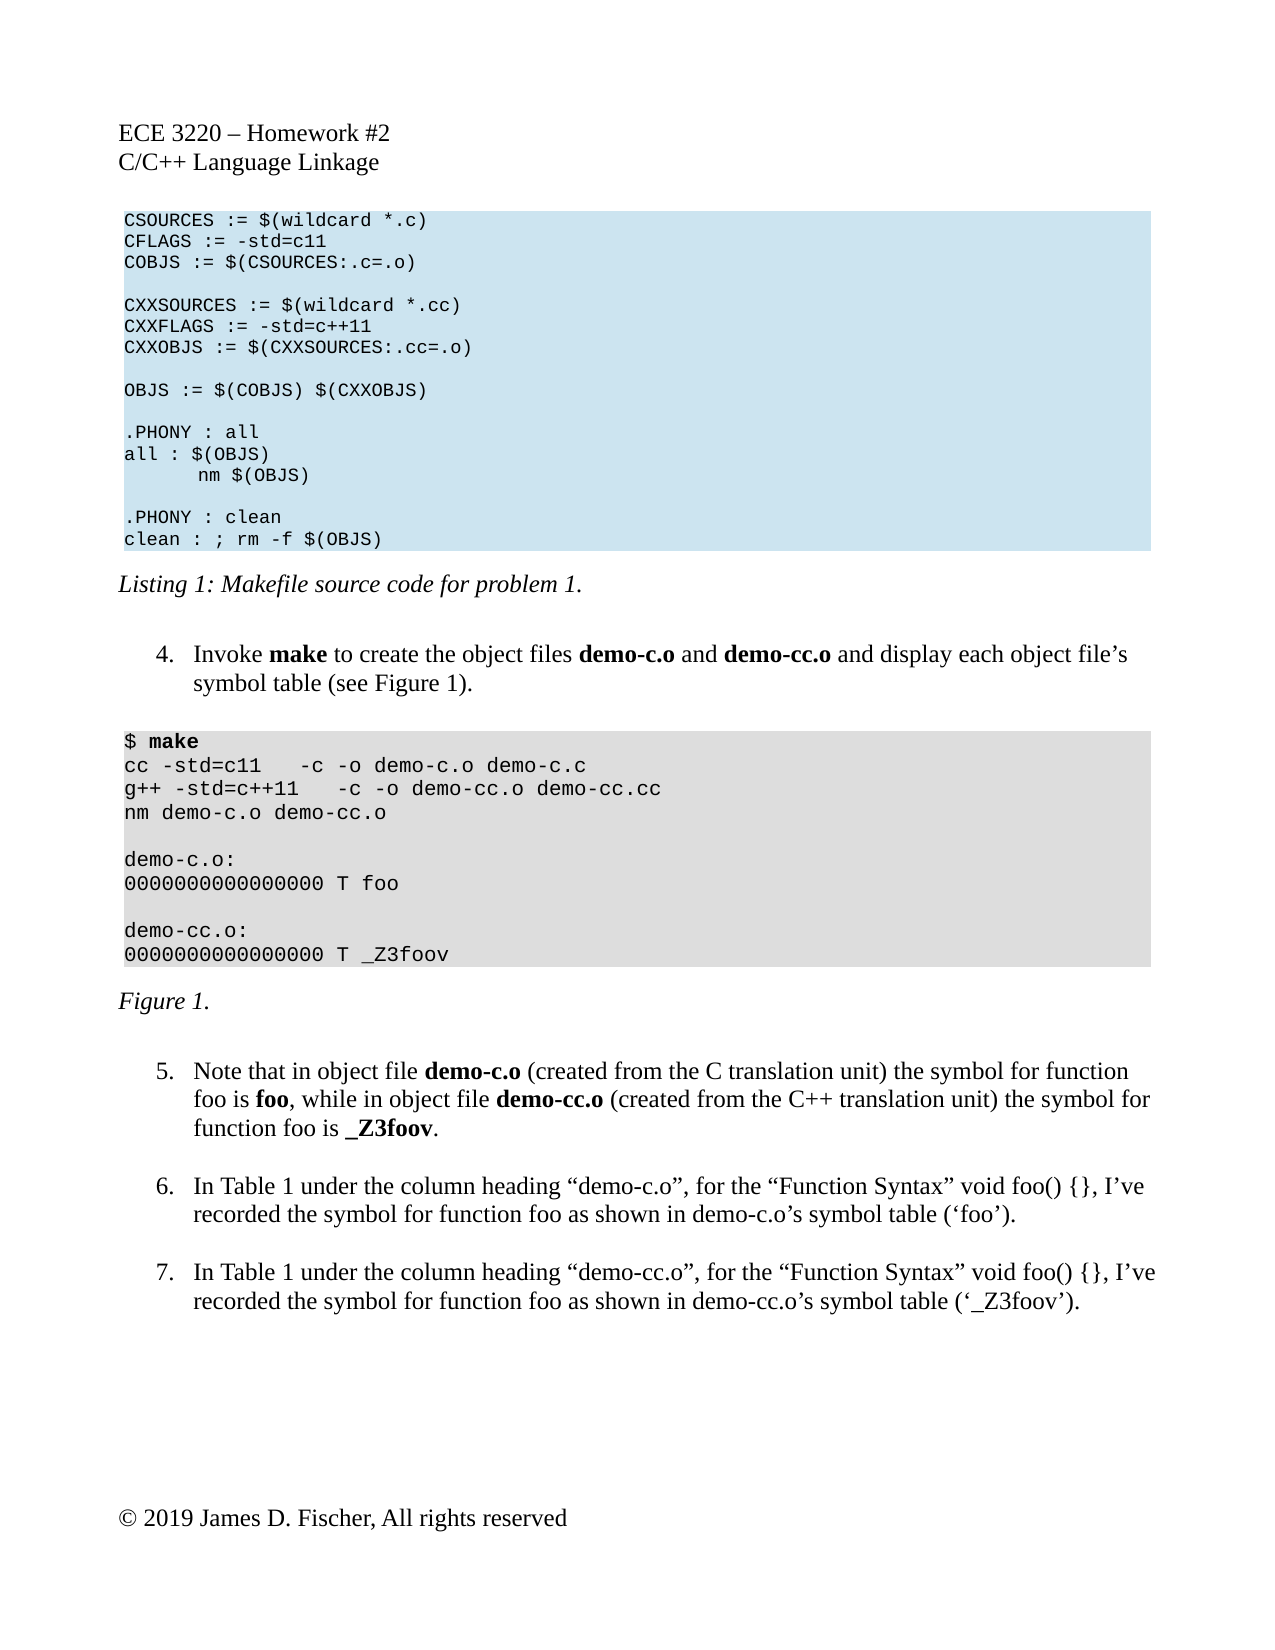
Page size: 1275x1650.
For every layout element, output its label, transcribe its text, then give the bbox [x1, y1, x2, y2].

list Invoke make to create the object files demo-c.o and demo-cc.o and display each object file’s symbol table (see Figure 1). [156, 639, 1157, 697]
list In Table 1 under the column heading “demo-c.o”, for the “Function Syntax” void foo() {}, I’ve recorded the symbol for function foo as shown in demo-c.o’s symbol table (‘foo’). [156, 1171, 1157, 1228]
list In Table 1 under the column heading “demo-cc.o”, for the “Function Syntax” void foo() {}, I’ve recorded the symbol for function foo as shown in demo-cc.o’s symbol table (‘_Z3foov’). [156, 1257, 1157, 1314]
text Figure 1. [118, 986, 1157, 1014]
table_header CSOURCES := $(wildcard *.c) CFLAGS := -std=c11 COBJS := $(CSOURCES:.c=.o) CXXSOURCES := $(wildcard *.cc) CXXFLAGS := -std=c++11 CXXOBJS := $(CXXSOURCES:.cc=.o) OBJS := $(COBJS) $(CXXOBJS) .PHONY : all all : $(OBJS) nm $(OBJS) .PHONY : clean clean : ; rm -f $(OBJS) [118, 205, 1157, 557]
table_header $ make cc -std=c11 -c -o demo-c.o demo-c.c g++ -std=c++11 -c -o demo-cc.o demo-cc.cc nm demo-c.o demo-cc.o demo-c.o: 0000000000000000 T foo demo-cc.o: 0000000000000000 T _Z3foov [118, 725, 1157, 973]
list Listing 1: Makefile source code for problem 1. [118, 569, 1157, 598]
list Note that in object file demo-c.o (created from the C translation unit) the symbol for function foo is foo, while in object file demo-cc.o (created from the C++ translation unit) the symbol for function foo is _Z3foov. [156, 1056, 1157, 1142]
